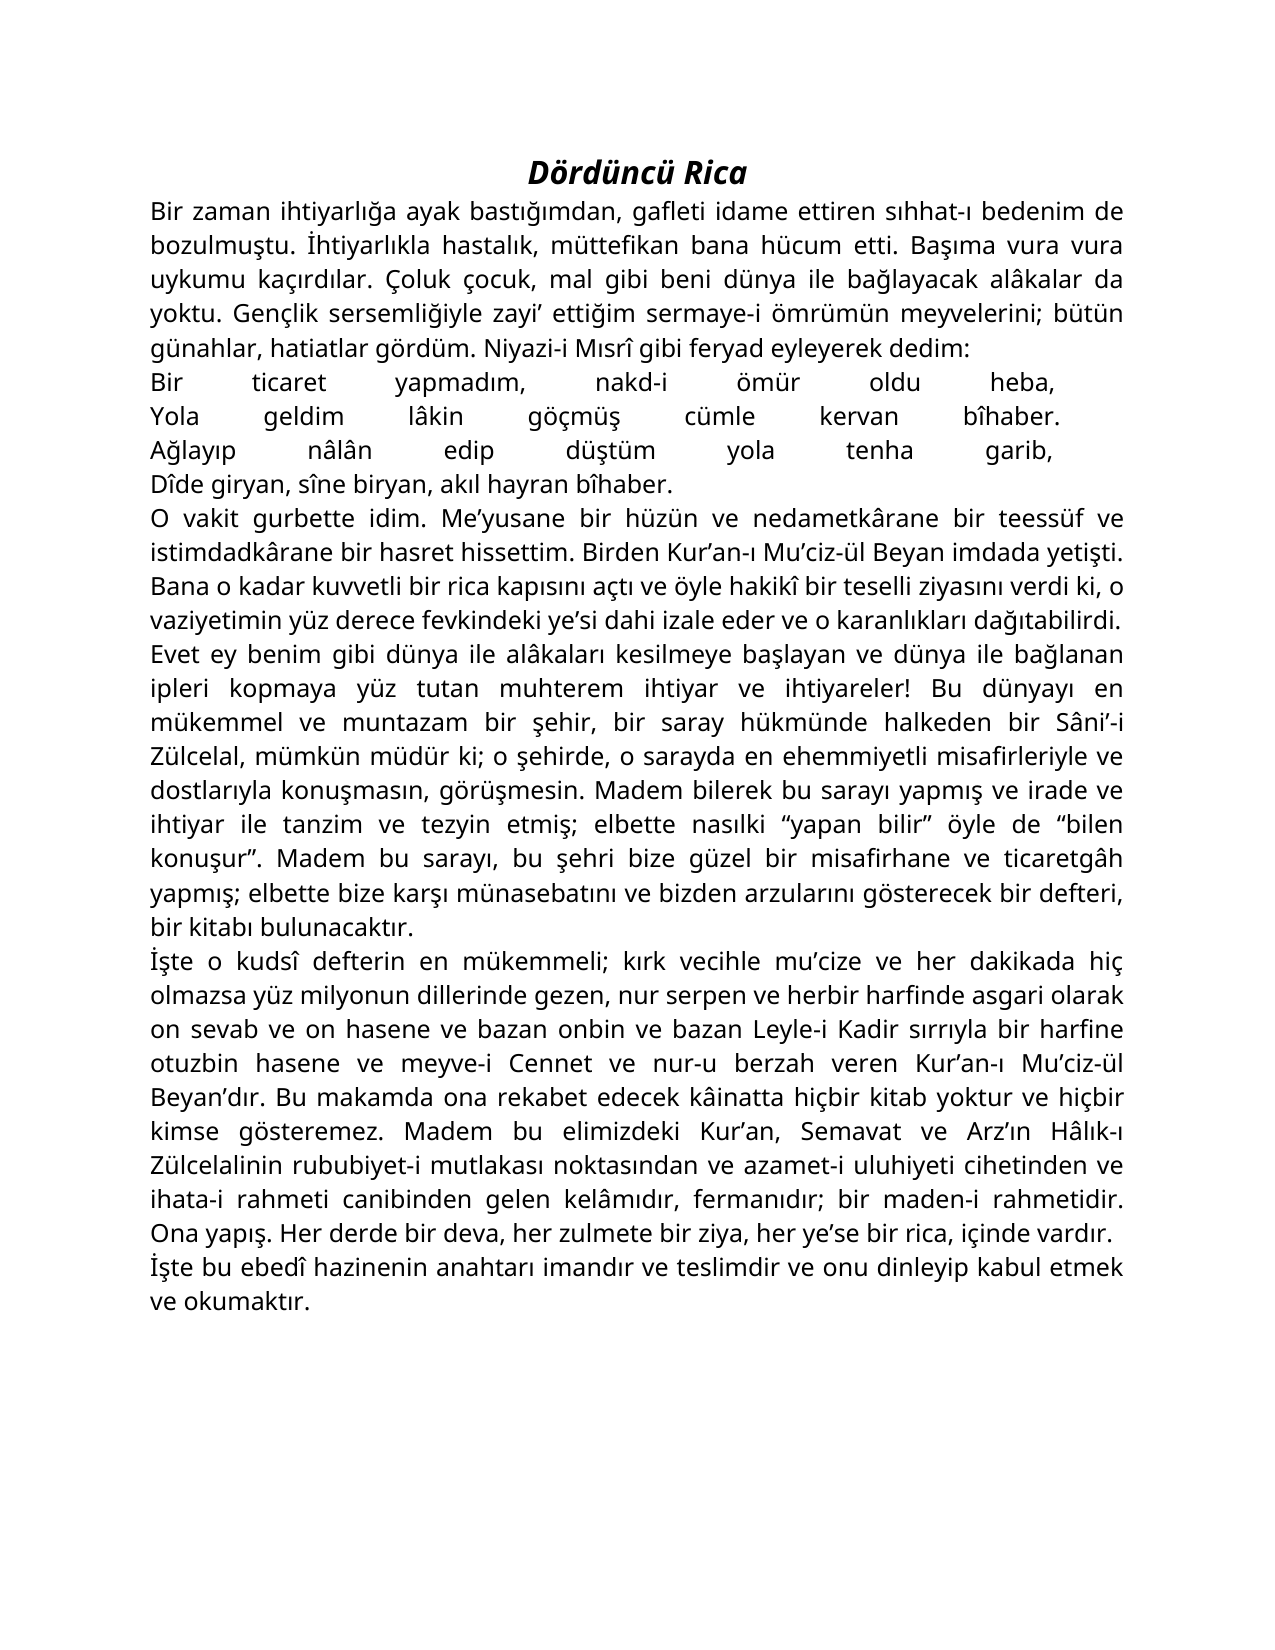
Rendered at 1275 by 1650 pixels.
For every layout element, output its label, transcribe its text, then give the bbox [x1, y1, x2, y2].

text Evet ey benim gibi dünya ile alâkaları kesilmeye başlayan ve dünya ile bağlanan ipleri kopmaya yüz tutan muhterem ihtiyar ve ihtiyareler! Bu dünyayı en mükemmel ve muntazam bir şehir, bir saray hükmünde halkeden bir Sâni’-i Zülcelal, mümkün müdür ki; o şehirde, o sarayda en ehemmiyetli misafirleriyle ve dostlarıyla konuşmasın, görüşmesin. Madem bilerek bu sarayı yapmış ve irade ve ihtiyar ile tanzim ve tezyin etmiş; elbette nasılki “yapan bilir” öyle de “bilen konuşur”. Madem bu sarayı, bu şehri bize güzel bir misafirhane ve ticaretgâh yapmış; elbette bize karşı münasebatını ve bizden arzularını gösterecek bir defteri, bir kitabı bulunacaktır. [150, 637, 1125, 943]
text O vakit gurbette idim. Me’yusane bir hüzün ve nedametkârane bir teessüf ve istimdadkârane bir hasret hissettim. Birden Kur’an-ı Mu’ciz-ül Beyan imdada yetişti. Bana o kadar kuvvetli bir rica kapısını açtı ve öyle hakikî bir teselli ziyasını verdi ki, o vaziyetimin yüz derece fevkindeki ye’si dahi izale eder ve o karanlıkları dağıtabilirdi. [150, 501, 1125, 637]
text İşte o kudsî defterin en mükemmeli; kırk vecihle mu’cize ve her dakikada hiç olmazsa yüz milyonun dillerinde gezen, nur serpen ve herbir harfinde asgari olarak on sevab ve on hasene ve bazan onbin ve bazan Leyle-i Kadir sırrıyla bir harfine otuzbin hasene ve meyve-i Cennet ve nur-u berzah veren Kur’an-ı Mu’ciz-ül Beyan’dır. Bu makamda ona rekabet edecek kâinatta hiçbir kitab yoktur ve hiçbir kimse gösteremez. Madem bu elimizdeki Kur’an, Semavat ve Arz’ın Hâlık-ı Zülcelalinin rububiyet-i mutlakası noktasından ve azamet-i uluhiyeti cihetinden ve ihata-i rahmeti canibinden gelen kelâmıdır, fermanıdır; bir maden-i rahmetidir. Ona yapış. Her derde bir deva, her zulmete bir ziya, her ye’se bir rica, içinde vardır. [150, 943, 1125, 1250]
text Bir ticaret yapmadım, nakd-i ömür oldu heba, Yola geldim lâkin göçmüş cümle kervan bîhaber. Ağlayıp nâlân edip düştüm yola tenha garib, Dîde giryan, sîne biryan, akıl hayran bîhaber. [150, 364, 1125, 501]
text İşte bu ebedî hazinenin anahtarı imandır ve teslimdir ve onu dinleyip kabul etmek ve okumaktır. [150, 1250, 1125, 1318]
text Bir zaman ihtiyarlığa ayak bastığımdan, gafleti idame ettiren sıhhat-ı bedenim de bozulmuştu. İhtiyarlıkla hastalık, müttefikan bana hücum etti. Başıma vura vura uykumu kaçırdılar. Çoluk çocuk, mal gibi beni dünya ile bağlayacak alâkalar da yoktu. Gençlik sersemliğiyle zayi’ ettiğim sermaye-i ömrümün meyvelerini; bütün günahlar, hatiatlar gördüm. Niyazi-i Mısrî gibi feryad eyleyerek dedim: [150, 194, 1125, 364]
subtitle Dördüncü Rica [150, 150, 1125, 194]
